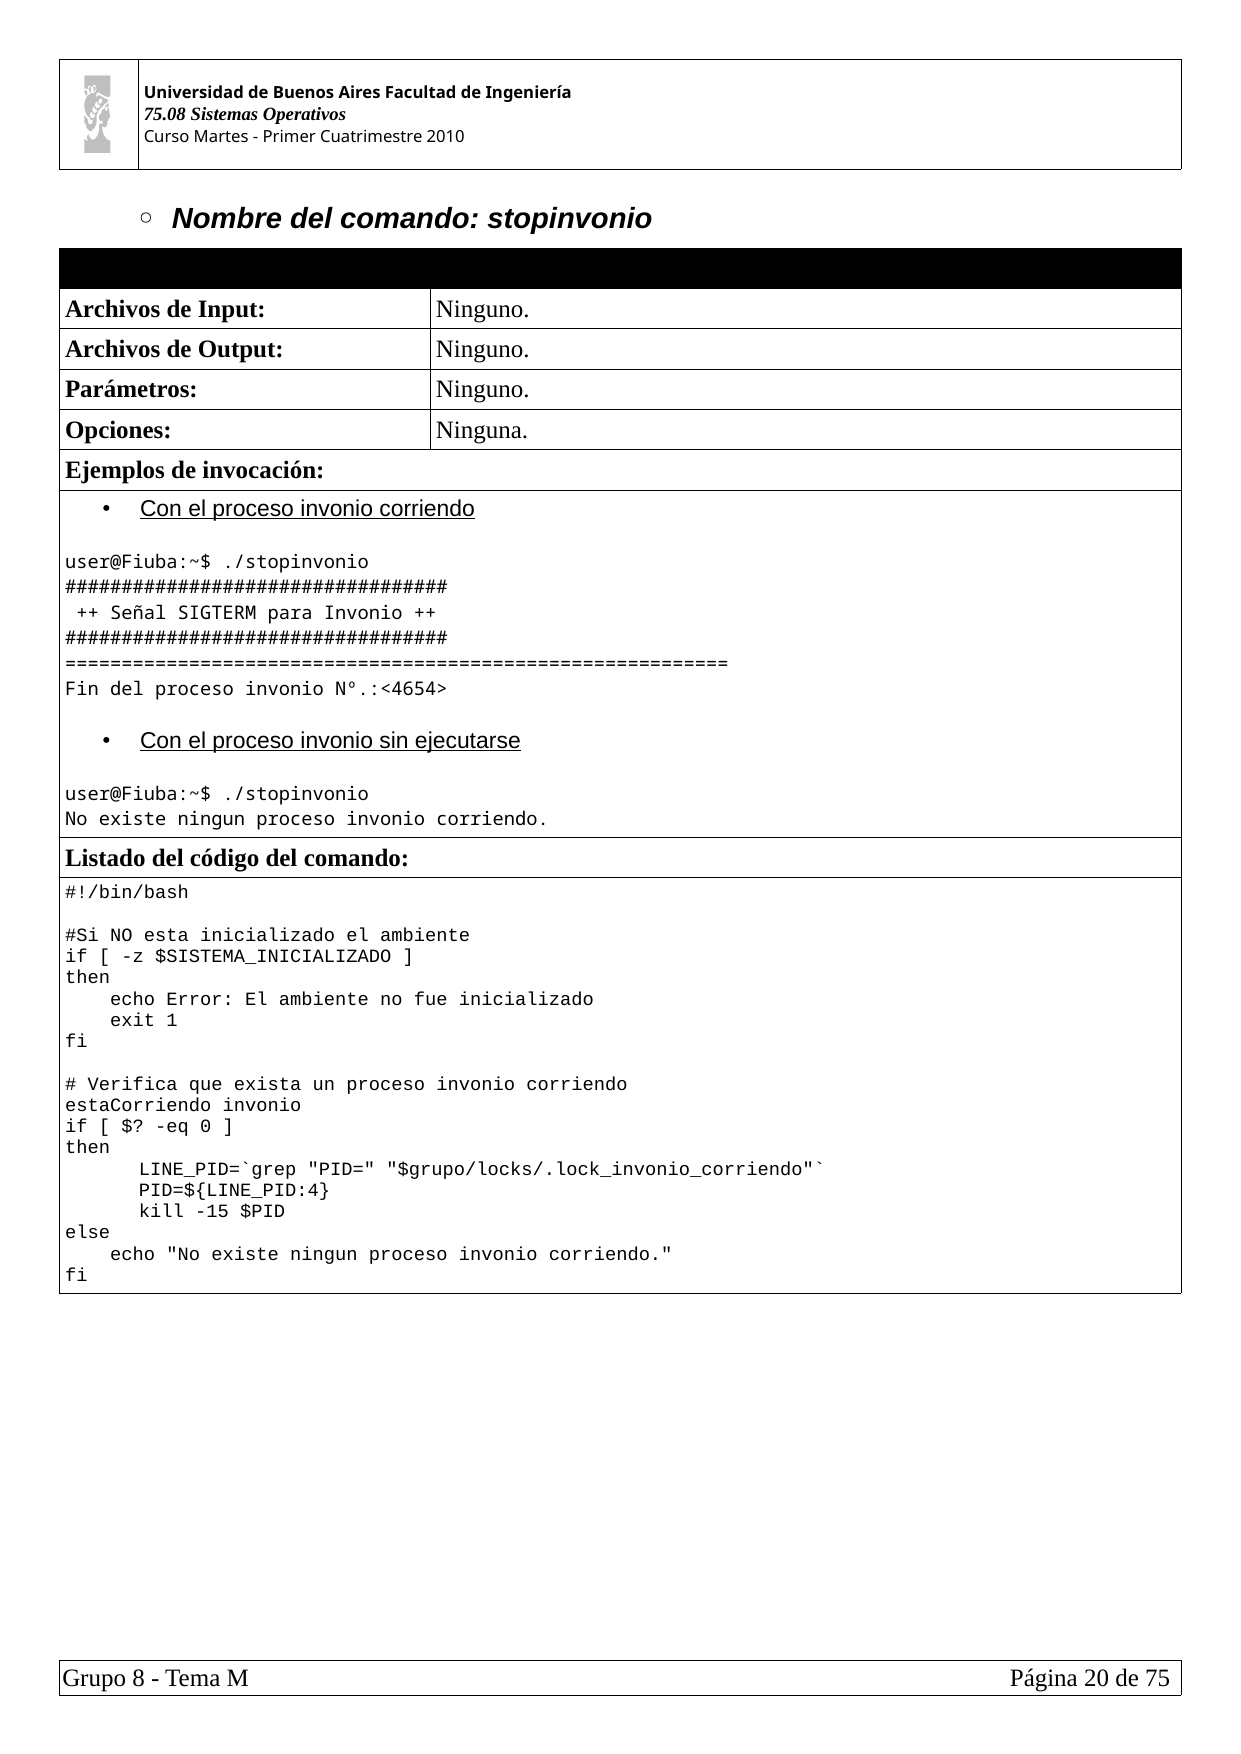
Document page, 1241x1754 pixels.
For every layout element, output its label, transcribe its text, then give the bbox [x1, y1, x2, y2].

table_cell Archivos de Output: [60, 329, 430, 368]
table_header [431, 249, 1181, 288]
table_cell #!/bin/bash #Si NO esta inicializado el ambiente if [ -z $SISTEMA_INICIALIZADO ] then echo Error: El ambiente no fue inicializado exit 1 fi # Verifica que exista un proceso invonio corriendo estaCorriendo invonio if [ $? -eq 0 ] then LINE_PID=`grep "PID=" "$grupo/locks/.lock_invonio_corriendo"` PID=${LINE_PID:4} kill -15 $PID else echo "No existe ningun proceso invonio corriendo." fi [60, 878, 1181, 1293]
table_cell Ninguno. [431, 370, 1181, 409]
picture [83, 73, 114, 155]
table_cell Ninguno. [431, 289, 1181, 328]
table_header [60, 249, 430, 288]
table_cell Archivos de Input: [60, 289, 430, 328]
table_cell Con el proceso invonio corriendo user@Fiuba:~$ ./stopinvonio ################################## ++ Señal SIGTERM para Invonio ++ ################################## =========================================================== Fin del proceso invonio Nº.:<4654> Con el proceso invonio sin ejecutarse user@Fiuba:~$ ./stopinvonio No existe ningun proceso invonio corriendo. [60, 491, 1181, 837]
table_cell Parámetros: [60, 370, 430, 409]
table_cell Opciones: [60, 410, 430, 449]
table_cell Ejemplos de invocación: [60, 450, 1181, 489]
table_cell Ninguna. [431, 410, 1181, 449]
subtitle Nombre del comando: stopinvonio [134, 201, 1181, 235]
table_cell Ninguno. [431, 329, 1181, 368]
table_cell Listado del código del comando: [60, 838, 1181, 877]
